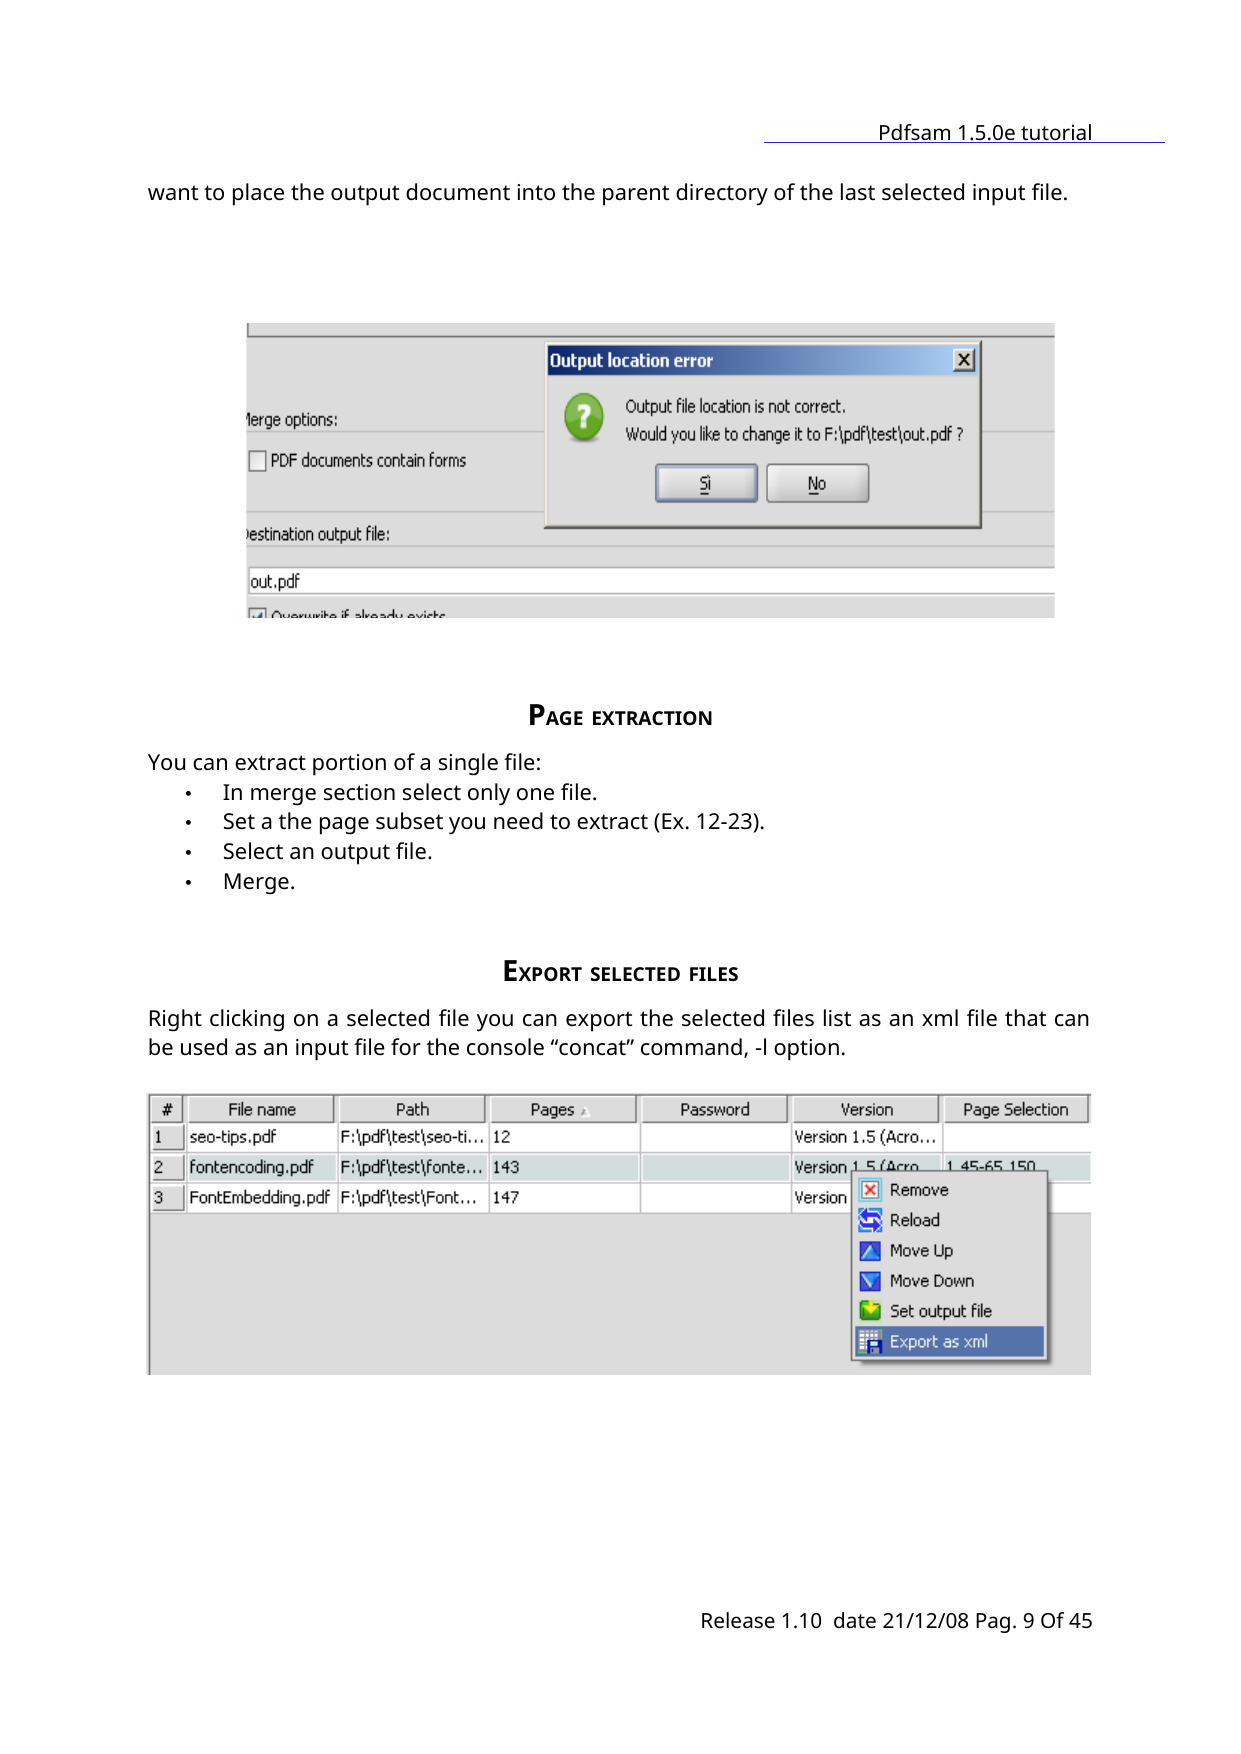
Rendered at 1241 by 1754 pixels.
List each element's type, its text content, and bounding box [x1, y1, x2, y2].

list Select an output file. [185, 836, 1093, 866]
text want to place the output document into the parent directory of the last selected input file. [148, 177, 1093, 207]
text You can extract portion of a single file: [148, 747, 1093, 776]
text Export selected files [148, 950, 1093, 990]
list Set a the page subset you need to extract (Ex. 12-23). [185, 806, 1093, 836]
list Merge. [185, 866, 1093, 896]
text Right clicking on a selected file you can export the selected files list as an xml file that can be used as an input file for the console “concat” command, -l option. [148, 1003, 1093, 1062]
text Page extraction [148, 694, 1093, 734]
list In merge section select only one file. [185, 776, 1093, 806]
